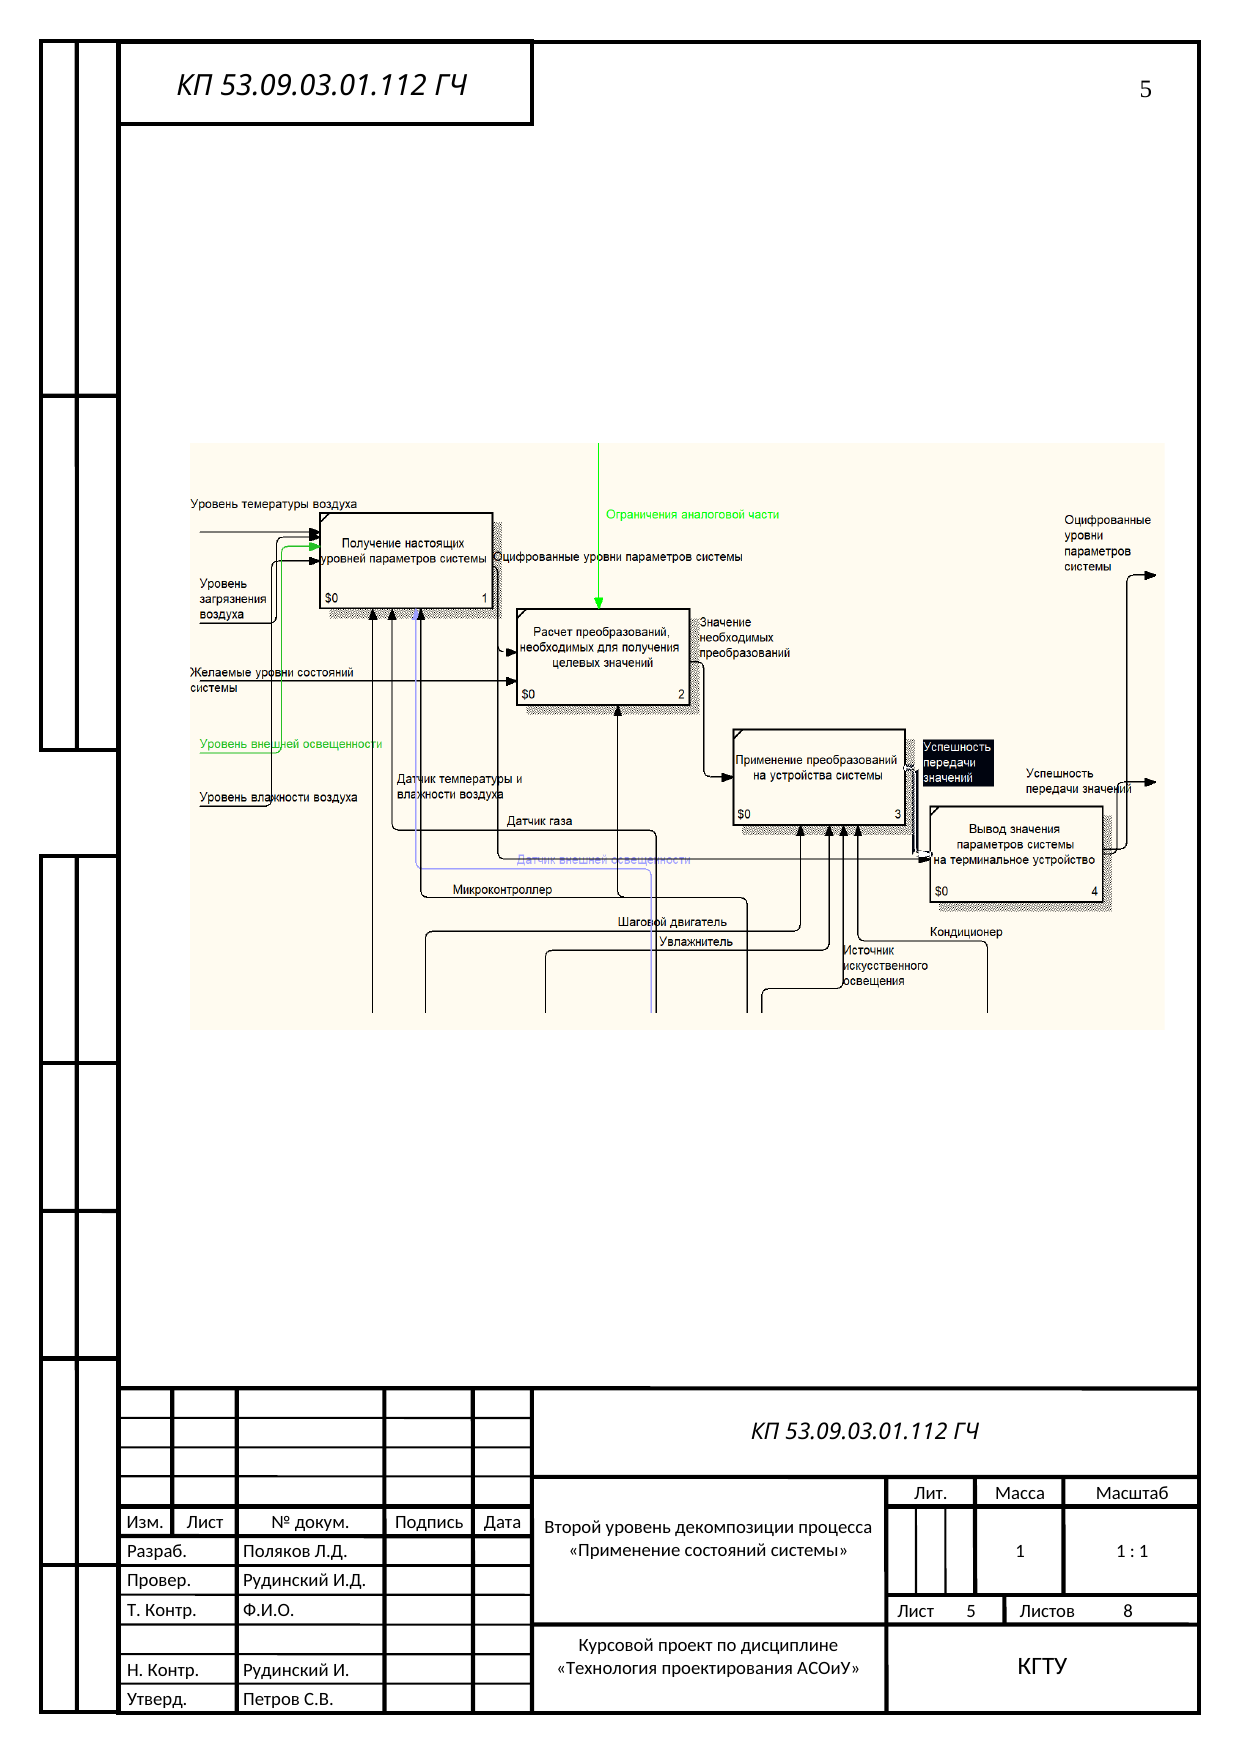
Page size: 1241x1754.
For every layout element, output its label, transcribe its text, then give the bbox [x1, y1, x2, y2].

text КП 53.09.03.01.112 ГЧ [150, 64, 496, 103]
picture [190, 443, 1165, 1030]
